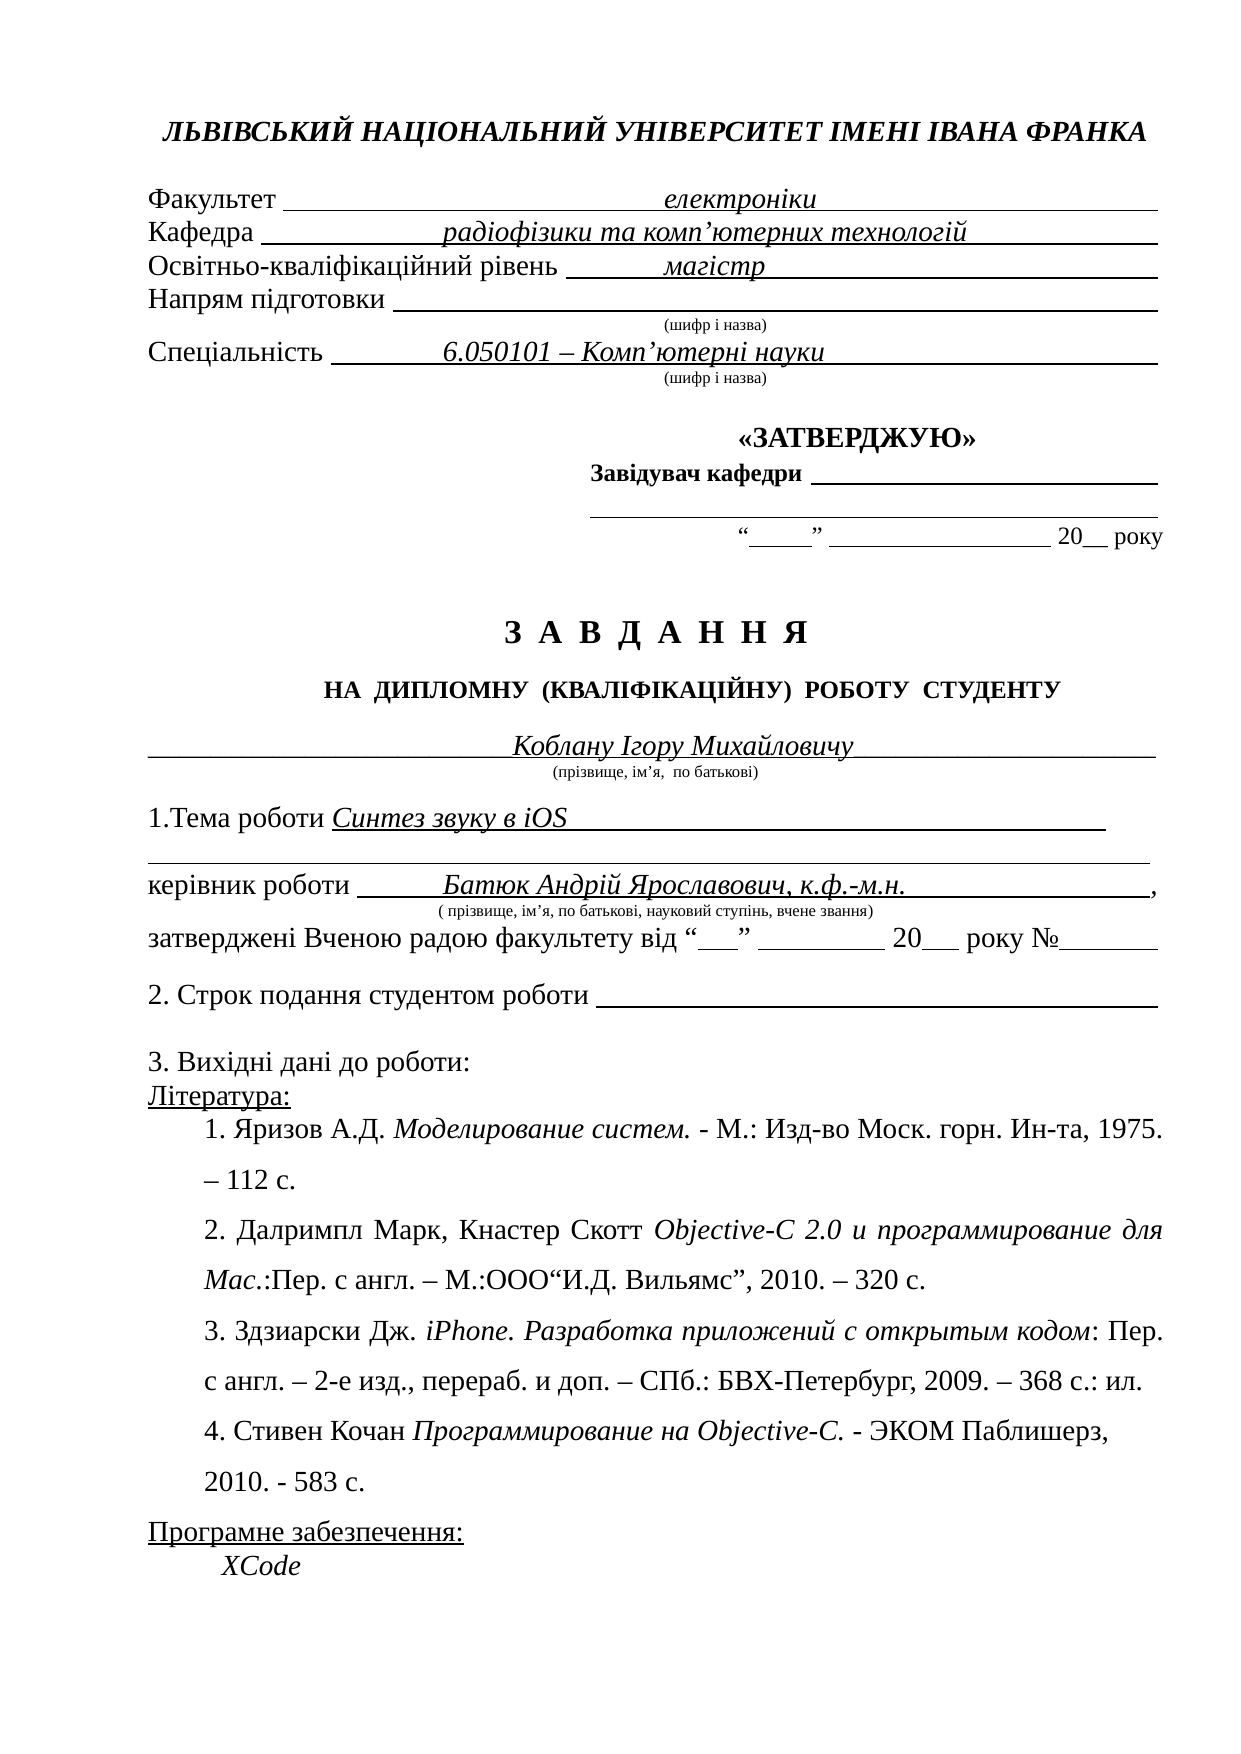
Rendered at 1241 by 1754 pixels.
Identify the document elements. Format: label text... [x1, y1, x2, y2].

text 2. Строк подання студентом роботи [148, 977, 1163, 1011]
text Програмне забезпечення: [148, 1514, 1163, 1548]
subtitle Спеціальність 6.050101 – Комп’ютерні науки [148, 334, 1163, 368]
text затверджені Вченою радою факультету від “ ” 20 року № [148, 920, 1163, 953]
subtitle З А В Д А Н Н Я [148, 612, 1163, 650]
text ЛЬВІВСЬКИЙ НАЦІОНАЛЬНИЙ УНІВЕРСИТЕТ ІМЕНІ ІВАНА ФРАНКА [148, 114, 1163, 147]
subtitle Факультет електроніки [148, 181, 1163, 214]
text Напрям підготовки [148, 281, 1163, 315]
text Завідувач кафедри [148, 454, 1163, 487]
text ( прізвище, ім’я, по батькові, науковий ступінь, вчене звання) [148, 901, 1163, 920]
text керівник роботи Батюк Андрій Ярославович, к.ф.-м.н. , [148, 867, 1163, 901]
subtitle (шифр і назва) [148, 368, 1163, 387]
text “ ” 20__ року [148, 521, 1163, 550]
text 1. Яризов А.Д. Моделирование систем. - М.: Изд-во Моск. горн. Ин-та, 1975. – 112 с. [204, 1112, 1163, 1195]
subtitle (шифр і назва) [148, 315, 1163, 334]
text Освітньо-кваліфікаційний рівень магістр [148, 248, 1163, 281]
text 4. Стивен Кочан Программирование на Objective-C. - ЭКОМ Паблишерз, [204, 1413, 1163, 1447]
text 2010. - 583 c. [204, 1464, 1163, 1497]
text 2. Далримпл Марк, Кнастер Скотт Objective-C 2.0 и программирование для Mac.:Пер. с англ. – М.:ООО“И.Д. Вильямс”, 2010. – 320 c. [204, 1212, 1163, 1296]
text 1.Тема роботи Синтез звуку в iOS [148, 800, 1163, 867]
text XCode [148, 1548, 1163, 1581]
text 3. Здзиарски Дж. iPhone. Разработка приложений с открытым кодом: Пер. с англ. – 2-е изд., перераб. и доп. – СПб.: БВХ-Петербург, 2009. – 368 с.: ил. [204, 1313, 1163, 1397]
subtitle Кафедра радіофізики та комп’ютерних технологій [148, 214, 1163, 248]
text ___________________________________Коблану Ігору Михайловичу_____________________________ [148, 728, 1163, 762]
subtitle НА ДИПЛОМНУ (КВАЛІФІКАЦІЙНУ) РОБОТУ СТУДЕНТУ [221, 675, 1163, 704]
text 3. Вихідні дані до роботи: [148, 1044, 1163, 1078]
subtitle «ЗАТВЕРДЖУЮ» [148, 420, 1163, 454]
text (прізвище, ім’я, по батькові) [148, 762, 1163, 781]
text Література: [148, 1078, 1163, 1112]
